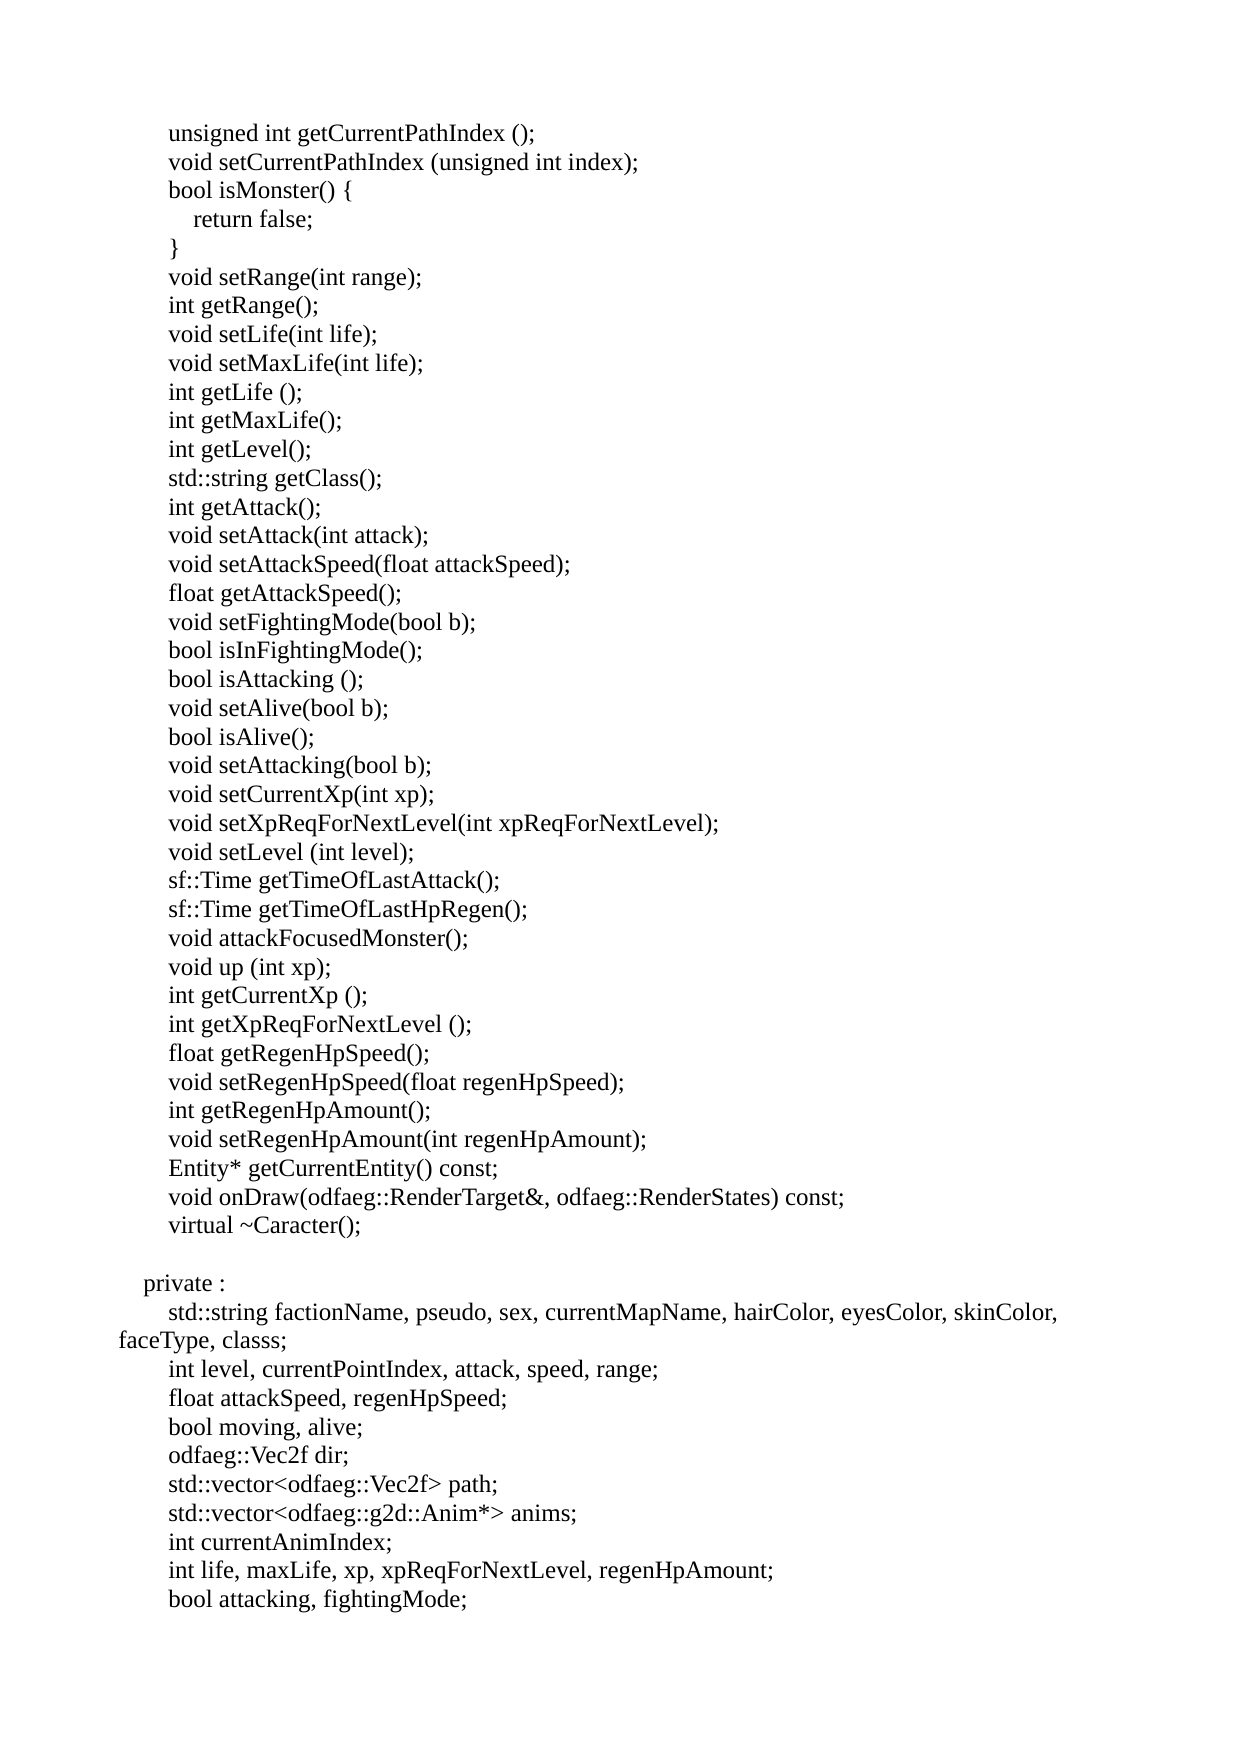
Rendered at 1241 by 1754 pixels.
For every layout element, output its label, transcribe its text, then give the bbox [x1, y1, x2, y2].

text int getLife (); [118, 377, 1122, 406]
text int currentAnimIndex; [118, 1527, 1122, 1556]
text void setAttack(int attack); [118, 521, 1122, 549]
text private : [118, 1268, 1122, 1297]
text void onDraw(odfaeg::RenderTarget&, odfaeg::RenderStates) const; [118, 1182, 1122, 1211]
text return false; [118, 204, 1122, 233]
text void setAttacking(bool b); [118, 751, 1122, 779]
text void up (int xp); [118, 952, 1122, 981]
text bool attacking, fightingMode; [118, 1584, 1122, 1613]
text odfaeg::Vec2f dir; [118, 1441, 1122, 1469]
text void setRange(int range); [118, 262, 1122, 291]
text void setXpReqForNextLevel(int xpReqForNextLevel); [118, 808, 1122, 837]
text int getCurrentXp (); [118, 981, 1122, 1009]
text void attackFocusedMonster(); [118, 923, 1122, 952]
text void setLevel (int level); [118, 837, 1122, 866]
text bool isMonster() { [118, 176, 1122, 204]
text sf::Time getTimeOfLastHpRegen(); [118, 894, 1122, 923]
text bool isInFightingMode(); [118, 636, 1122, 664]
text void setAttackSpeed(float attackSpeed); [118, 549, 1122, 578]
text float getRegenHpSpeed(); [118, 1038, 1122, 1067]
text void setMaxLife(int life); [118, 348, 1122, 377]
text std::vector<odfaeg::g2d::Anim*> anims; [118, 1498, 1122, 1527]
text bool moving, alive; [118, 1412, 1122, 1441]
text float getAttackSpeed(); [118, 578, 1122, 607]
text void setFightingMode(bool b); [118, 607, 1122, 636]
text void setAlive(bool b); [118, 693, 1122, 722]
text void setCurrentPathIndex (unsigned int index); [118, 147, 1122, 176]
text bool isAlive(); [118, 722, 1122, 751]
text void setCurrentXp(int xp); [118, 779, 1122, 808]
text virtual ~Caracter(); [118, 1211, 1122, 1239]
text int getXpReqForNextLevel (); [118, 1009, 1122, 1038]
text int getMaxLife(); [118, 406, 1122, 434]
text void setRegenHpAmount(int regenHpAmount); [118, 1124, 1122, 1153]
text } [118, 233, 1122, 262]
text unsigned int getCurrentPathIndex (); [118, 118, 1122, 147]
text void setLife(int life); [118, 319, 1122, 348]
text Entity* getCurrentEntity() const; [118, 1153, 1122, 1182]
text int getRegenHpAmount(); [118, 1096, 1122, 1124]
text int getRange(); [118, 291, 1122, 319]
text std::vector<odfaeg::Vec2f> path; [118, 1469, 1122, 1498]
text sf::Time getTimeOfLastAttack(); [118, 866, 1122, 894]
text int level, currentPointIndex, attack, speed, range; [118, 1354, 1122, 1383]
text void setRegenHpSpeed(float regenHpSpeed); [118, 1067, 1122, 1096]
text std::string factionName, pseudo, sex, currentMapName, hairColor, eyesColor, skinColor, faceType, classs; [118, 1297, 1122, 1354]
text int getLevel(); [118, 434, 1122, 463]
text int getAttack(); [118, 492, 1122, 521]
text std::string getClass(); [118, 463, 1122, 492]
text int life, maxLife, xp, xpReqForNextLevel, regenHpAmount; [118, 1556, 1122, 1584]
text float attackSpeed, regenHpSpeed; [118, 1383, 1122, 1412]
text bool isAttacking (); [118, 664, 1122, 693]
